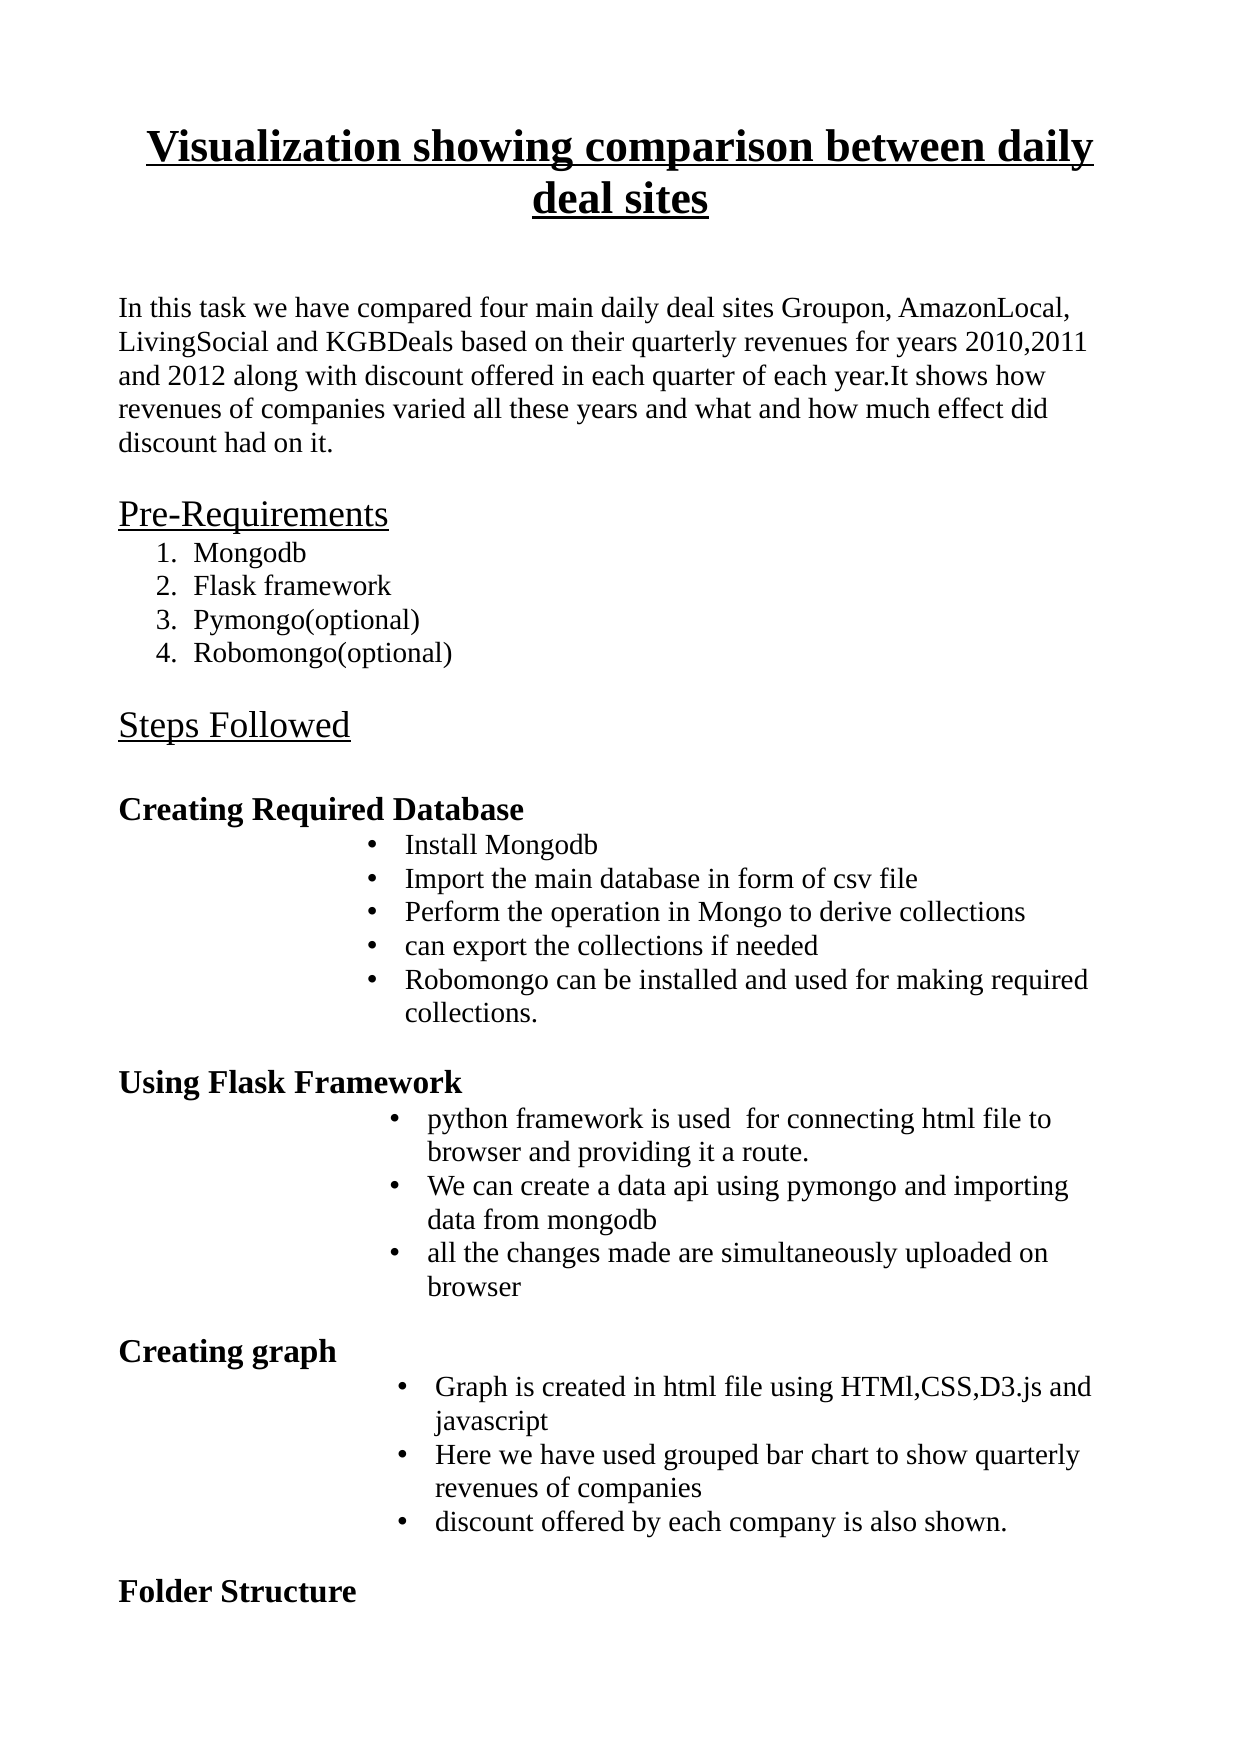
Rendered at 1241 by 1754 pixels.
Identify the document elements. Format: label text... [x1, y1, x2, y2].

list Pymongo(optional) [156, 602, 1122, 636]
list Here we have used grouped bar chart to show quarterly revenues of companies [397, 1437, 1122, 1504]
text Steps Followed [118, 703, 1122, 746]
list Install Mongodb [367, 827, 1122, 861]
text Visualization showing comparison between daily deal sites [118, 118, 1122, 223]
list Graph is created in html file using HTMl,CSS,D3.js and javascript [397, 1369, 1122, 1437]
list Perform the operation in Mongo to derive collections [367, 894, 1122, 928]
list We can create a data api using pymongo and importing data from mongodb [389, 1168, 1122, 1235]
list Robomongo(optional) [156, 636, 1122, 669]
list Mongodb [156, 535, 1122, 568]
list discount offered by each company is also shown. [397, 1504, 1122, 1538]
text Folder Structure [118, 1571, 1122, 1609]
list all the changes made are simultaneously uploaded on browser [389, 1235, 1122, 1302]
text Creating graph [118, 1331, 1122, 1369]
list python framework is used for connecting html file to browser and providing it a route. [389, 1101, 1122, 1168]
text In this task we have compared four main daily deal sites Groupon, AmazonLocal, LivingSocial and KGBDeals based on their quarterly revenues for years 2010,2011 and 2012 along with discount offered in each quarter of each year.It shows how revenues of companies varied all these years and what and how much effect did discount had on it. [118, 291, 1122, 458]
list can export the collections if needed [367, 928, 1122, 962]
text Creating Required Database [118, 789, 1122, 827]
text Pre-Requirements [118, 492, 1122, 535]
text Using Flask Framework [118, 1063, 1122, 1101]
list Flask framework [156, 568, 1122, 602]
list Import the main database in form of csv file [367, 861, 1122, 894]
list Robomongo can be installed and used for making required collections. [367, 962, 1122, 1029]
